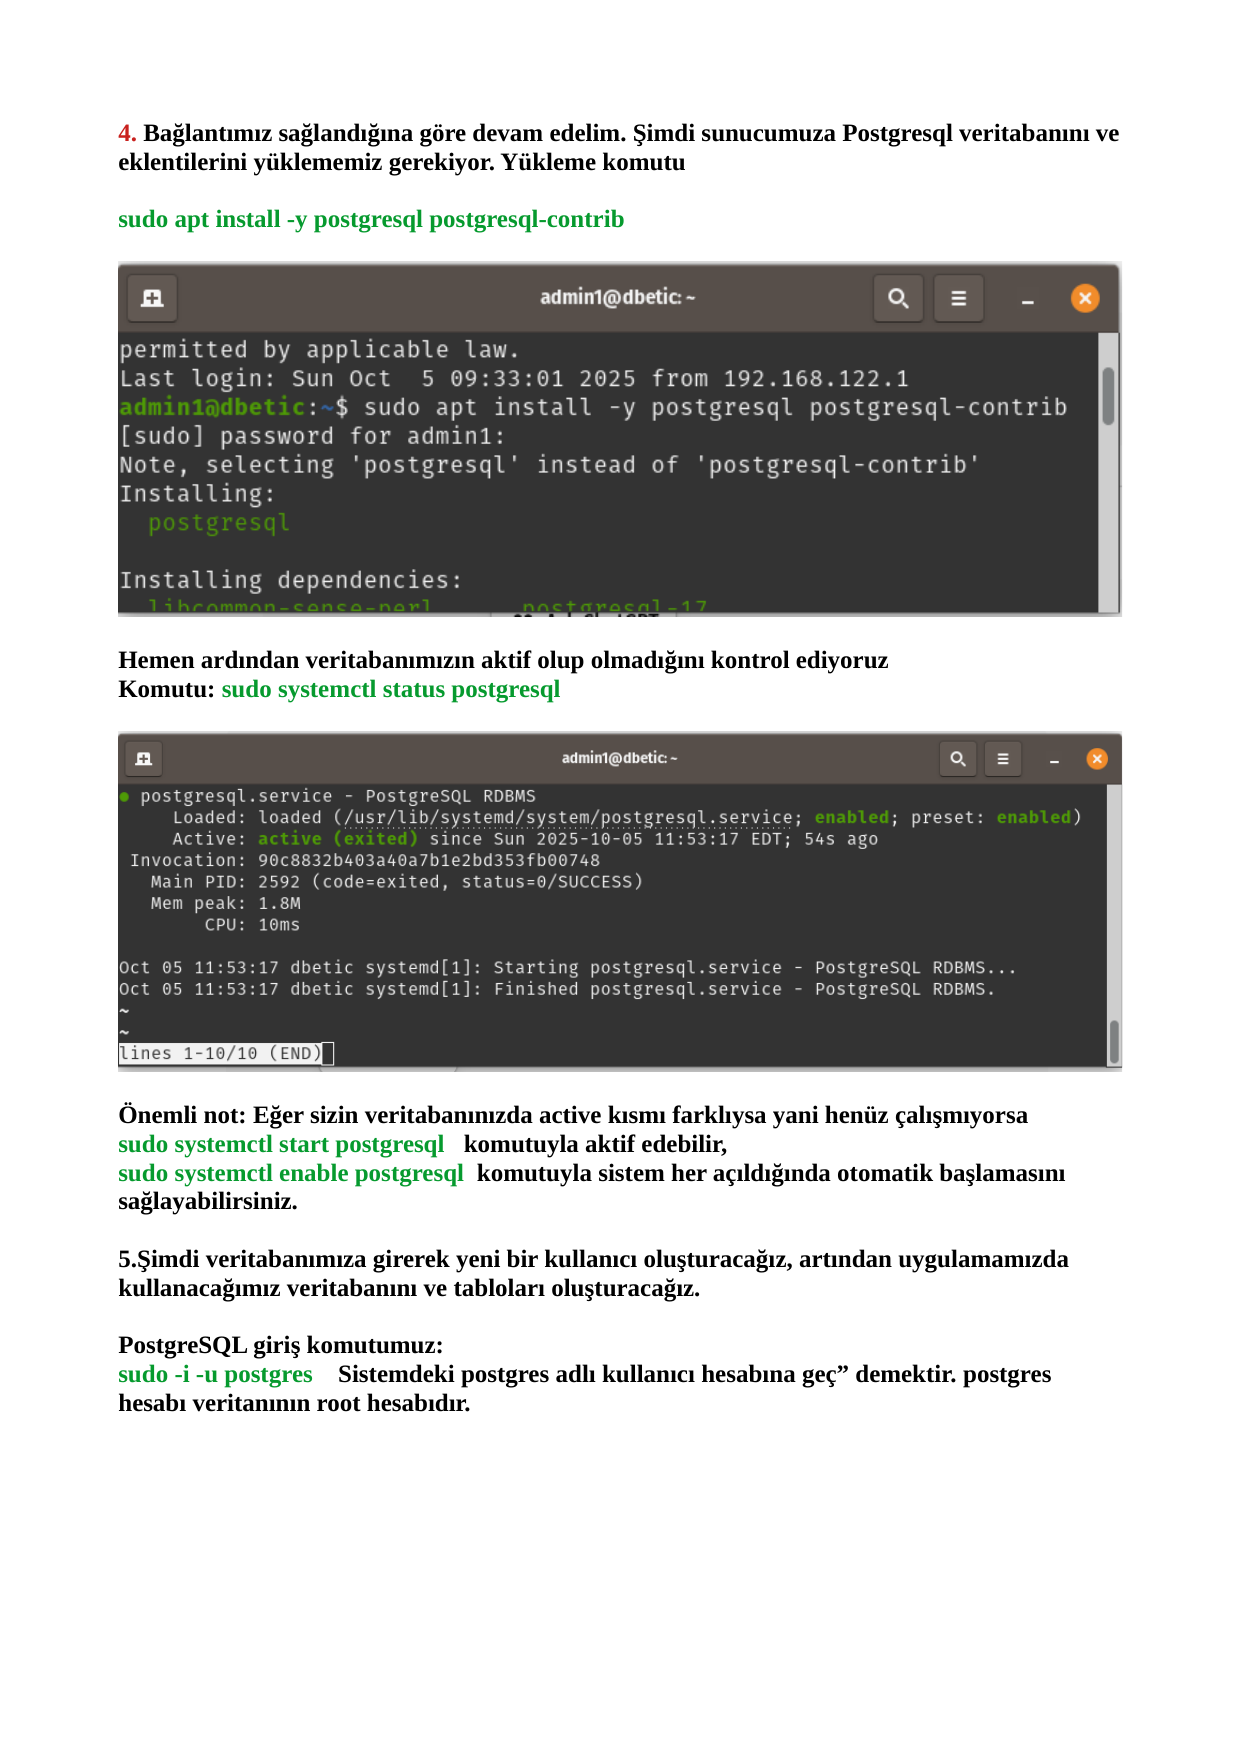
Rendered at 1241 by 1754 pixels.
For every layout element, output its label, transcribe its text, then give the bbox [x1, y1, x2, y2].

text sudo systemctl enable postgresql komutuyla sistem her açıldığında otomatik başlamasını sağlayabilirsiniz. [118, 1158, 1122, 1215]
text Komutu: sudo systemctl status postgresql [118, 674, 1122, 703]
text 5.Şimdi veritabanımıza girerek yeni bir kullanıcı oluşturacağız, artından uygulamamızda kullanacağımız veritabanını ve tabloları oluşturacağız. [118, 1244, 1122, 1301]
text sudo apt install -y postgresql postgresql-contrib [118, 204, 1122, 233]
text 4. Bağlantımız sağlandığına göre devam edelim. Şimdi sunucumuza Postgresql veritabanını ve eklentilerini yüklememiz gerekiyor. Yükleme komutu [118, 118, 1122, 176]
text Önemli not: Eğer sizin veritabanınızda active kısmı farklıysa yani henüz çalışmıyorsa [118, 1100, 1122, 1129]
text PostgreSQL giriş komutumuz: [118, 1330, 1122, 1359]
picture [118, 731, 1123, 1072]
text sudo -i -u postgres Sistemdeki postgres adlı kullanıcı hesabına geç” demektir. postgres hesabı veritanının root hesabıdır. [118, 1359, 1122, 1416]
text Hemen ardından veritabanımızın aktif olup olmadığını kontrol ediyoruz [118, 645, 1122, 674]
text sudo systemctl start postgresql komutuyla aktif edebilir, [118, 1129, 1122, 1158]
picture [118, 261, 1123, 617]
